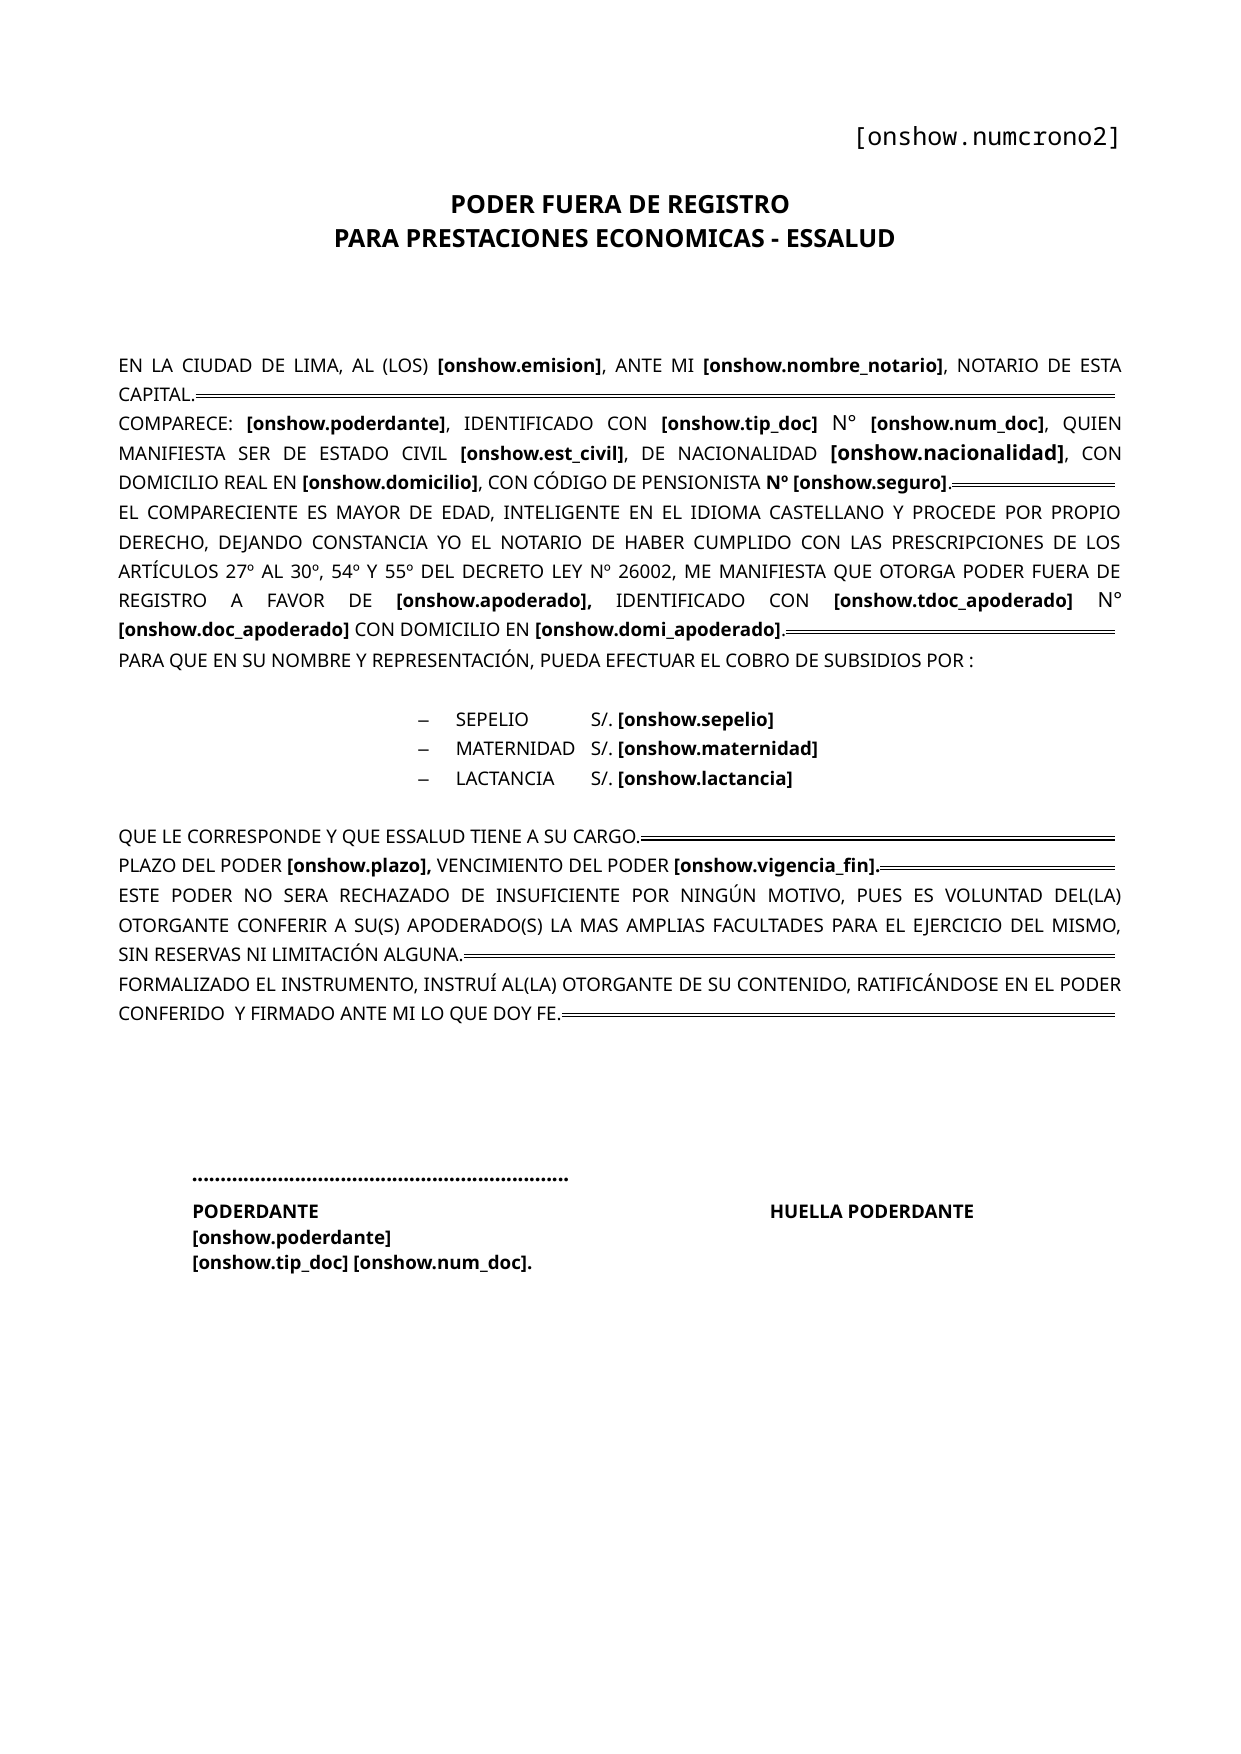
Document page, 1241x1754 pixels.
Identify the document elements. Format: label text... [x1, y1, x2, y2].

text [onshow.poderdante] [192, 1224, 1122, 1249]
text QUE LE CORRESPONDE Y QUE ESSALUD TIENE A SU CARGO. [118, 820, 1122, 849]
list SEPELIO S/. [onshow.sepelio] [418, 702, 1122, 731]
text PODER FUERA DE REGISTRO [118, 186, 1122, 220]
text PLAZO DEL PODER [onshow.plazo], VENCIMIENTO DEL PODER [onshow.vigencia_fin]. [118, 849, 1122, 879]
text COMPARECE: [onshow.poderdante], IDENTIFICADO CON [onshow.tip_doc] N° [onshow.num_doc], QUIEN MANIFIESTA SER DE ESTADO CIVIL [onshow.est_civil], DE NACIONALIDAD [onshow.nacionalidad], CON DOMICILIO REAL EN [onshow.domicilio], CON CÓDIGO DE PENSIONISTA Nº [onshow.seguro]. [118, 407, 1122, 496]
text [onshow.tip_doc] [onshow.num_doc]. [192, 1249, 1122, 1275]
text FORMALIZADO EL INSTRUMENTO, INSTRUÍ AL(LA) OTORGANTE DE SU CONTENIDO, RATIFICÁNDOSE EN EL PODER CONFERIDO Y FIRMADO ANTE MI LO QUE DOY FE. [118, 967, 1122, 1026]
list LACTANCIA S/. [onshow.lactancia] [418, 761, 1122, 790]
text PARA QUE EN SU NOMBRE Y REPRESENTACIÓN, PUEDA EFECTUAR EL COBRO DE SUBSIDIOS POR : [118, 643, 1122, 672]
text EN LA CIUDAD DE LIMA, AL (LOS) [onshow.emision], ANTE MI [onshow.nombre_notario], NOTARIO DE ESTA CAPITAL. [118, 348, 1122, 407]
text PODERDANTE HUELLA PODERDANTE [192, 1198, 1122, 1224]
text EL COMPARECIENTE ES MAYOR DE EDAD, INTELIGENTE EN EL IDIOMA CASTELLANO Y PROCEDE POR PROPIO DERECHO, DEJANDO CONSTANCIA YO EL NOTARIO DE HABER CUMPLIDO CON LAS PRESCRIPCIONES DE LOS ARTÍCULOS 27º AL 30º, 54º Y 55º DEL DECRETO LEY Nº 26002, ME MANIFIESTA QUE OTORGA PODER FUERA DE REGISTRO A FAVOR DE [onshow.apoderado], IDENTIFICADO CON [onshow.tdoc_apoderado] N° [onshow.doc_apoderado] CON DOMICILIO EN [onshow.domi_apoderado]. [118, 496, 1122, 643]
text .................................................................. [118, 1160, 1122, 1186]
text PARA PRESTACIONES ECONOMICAS - ESSALUD [118, 220, 1122, 254]
text [onshow.numcrono2] [118, 118, 1122, 152]
text ESTE PODER NO SERA RECHAZADO DE INSUFICIENTE POR NINGÚN MOTIVO, PUES ES VOLUNTAD DEL(LA) OTORGANTE CONFERIR A SU(S) APODERADO(S) LA MAS AMPLIAS FACULTADES PARA EL EJERCICIO DEL MISMO, SIN RESERVAS NI LIMITACIÓN ALGUNA. [118, 879, 1122, 967]
list MATERNIDAD S/. [onshow.maternidad] [418, 731, 1122, 761]
